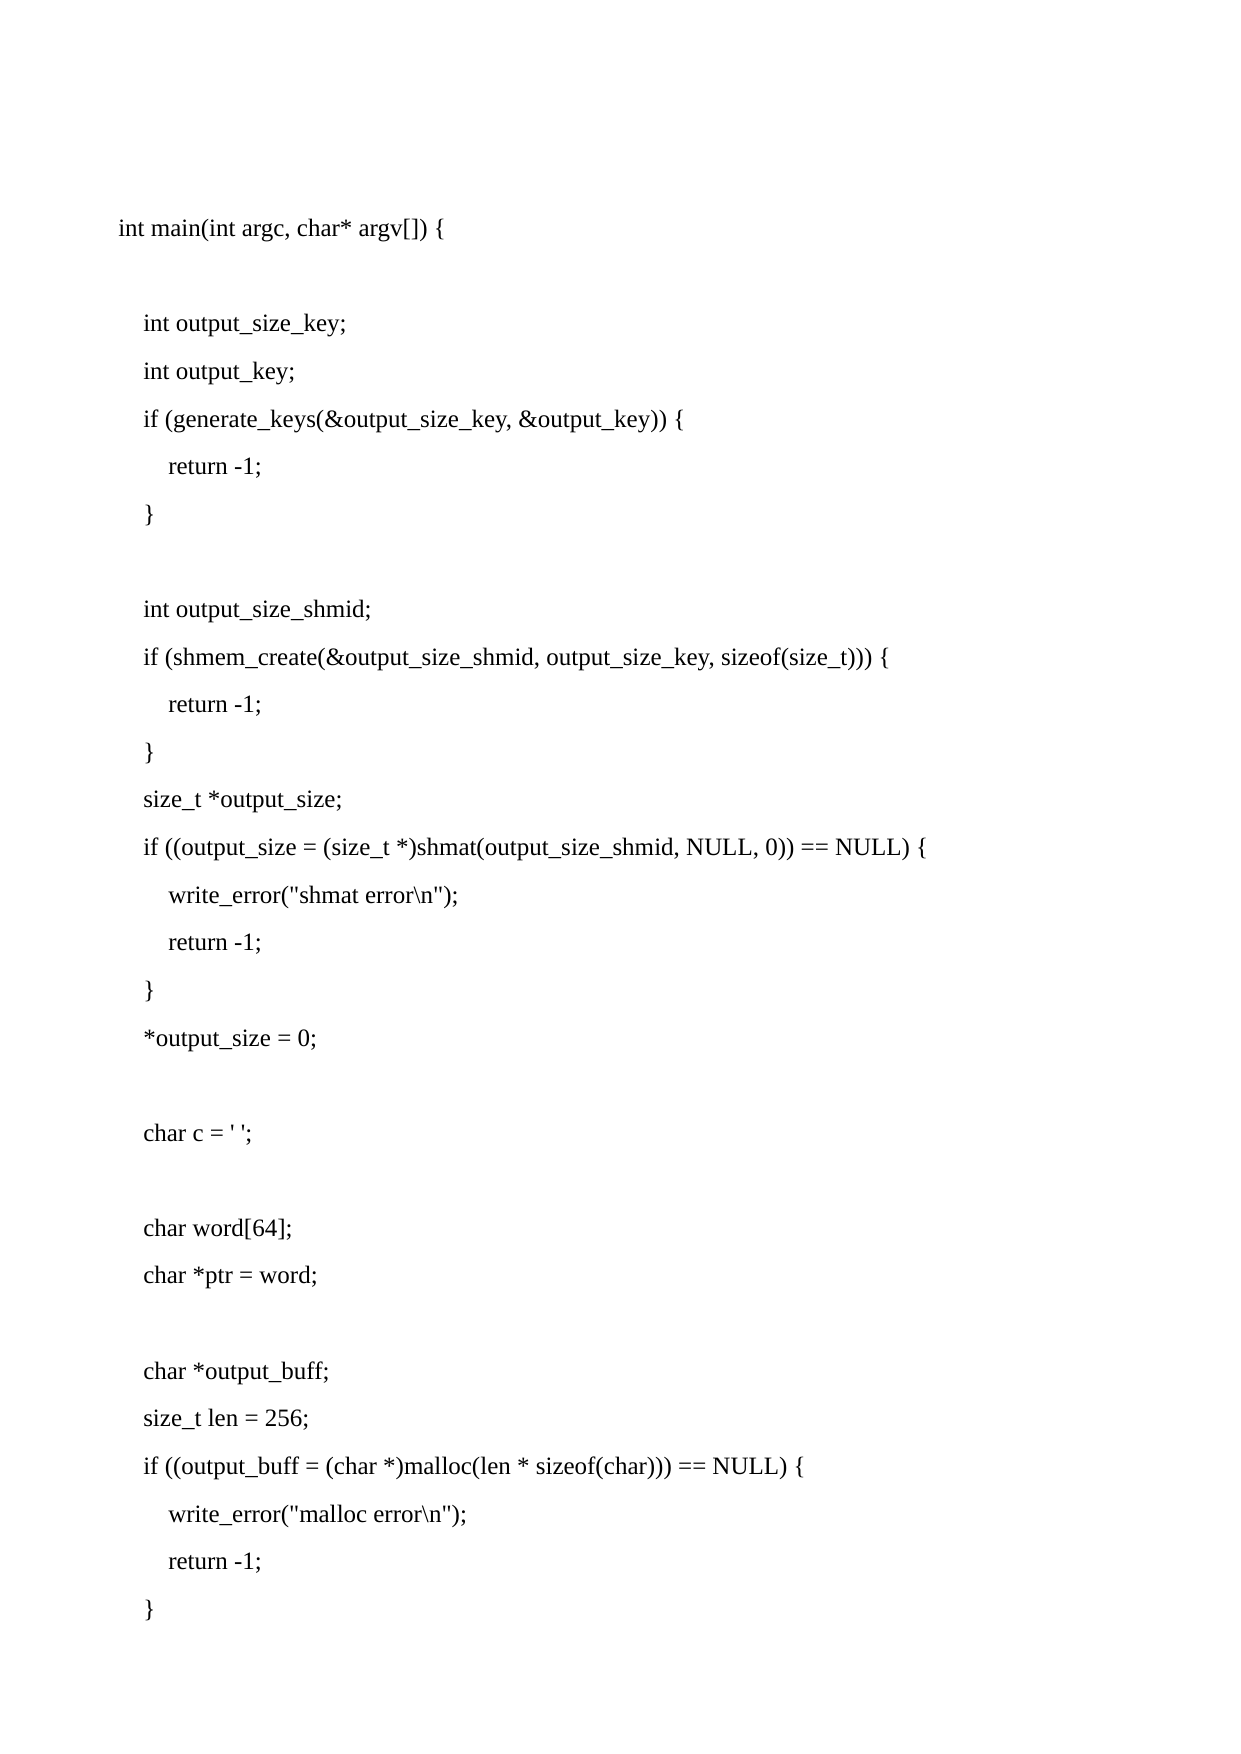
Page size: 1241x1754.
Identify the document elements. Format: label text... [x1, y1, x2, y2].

text return -1; [118, 451, 1122, 480]
text size_t len = 256; [118, 1403, 1122, 1432]
text int output_size_key; [118, 308, 1122, 337]
text char *ptr = word; [118, 1261, 1122, 1289]
text if ((output_size = (size_t *)shmat(output_size_shmid, NULL, 0)) == NULL) { [118, 832, 1122, 861]
text int output_key; [118, 356, 1122, 385]
text char *output_buff; [118, 1356, 1122, 1384]
text char c = ' '; [118, 1118, 1122, 1147]
text return -1; [118, 689, 1122, 718]
text size_t *output_size; [118, 784, 1122, 813]
text } [118, 975, 1122, 1004]
text } [118, 737, 1122, 766]
text } [118, 499, 1122, 528]
text write_error("shmat error\n"); [118, 880, 1122, 908]
text write_error("malloc error\n"); [118, 1499, 1122, 1527]
text int output_size_shmid; [118, 594, 1122, 623]
text int main(int argc, char* argv[]) { [118, 213, 1122, 242]
text } [118, 1594, 1122, 1623]
text if (shmem_create(&output_size_shmid, output_size_key, sizeof(size_t))) { [118, 642, 1122, 671]
text if ((output_buff = (char *)malloc(len * sizeof(char))) == NULL) { [118, 1451, 1122, 1480]
text *output_size = 0; [118, 1023, 1122, 1051]
text char word[64]; [118, 1213, 1122, 1242]
text if (generate_keys(&output_size_key, &output_key)) { [118, 404, 1122, 432]
text return -1; [118, 927, 1122, 956]
text return -1; [118, 1546, 1122, 1575]
